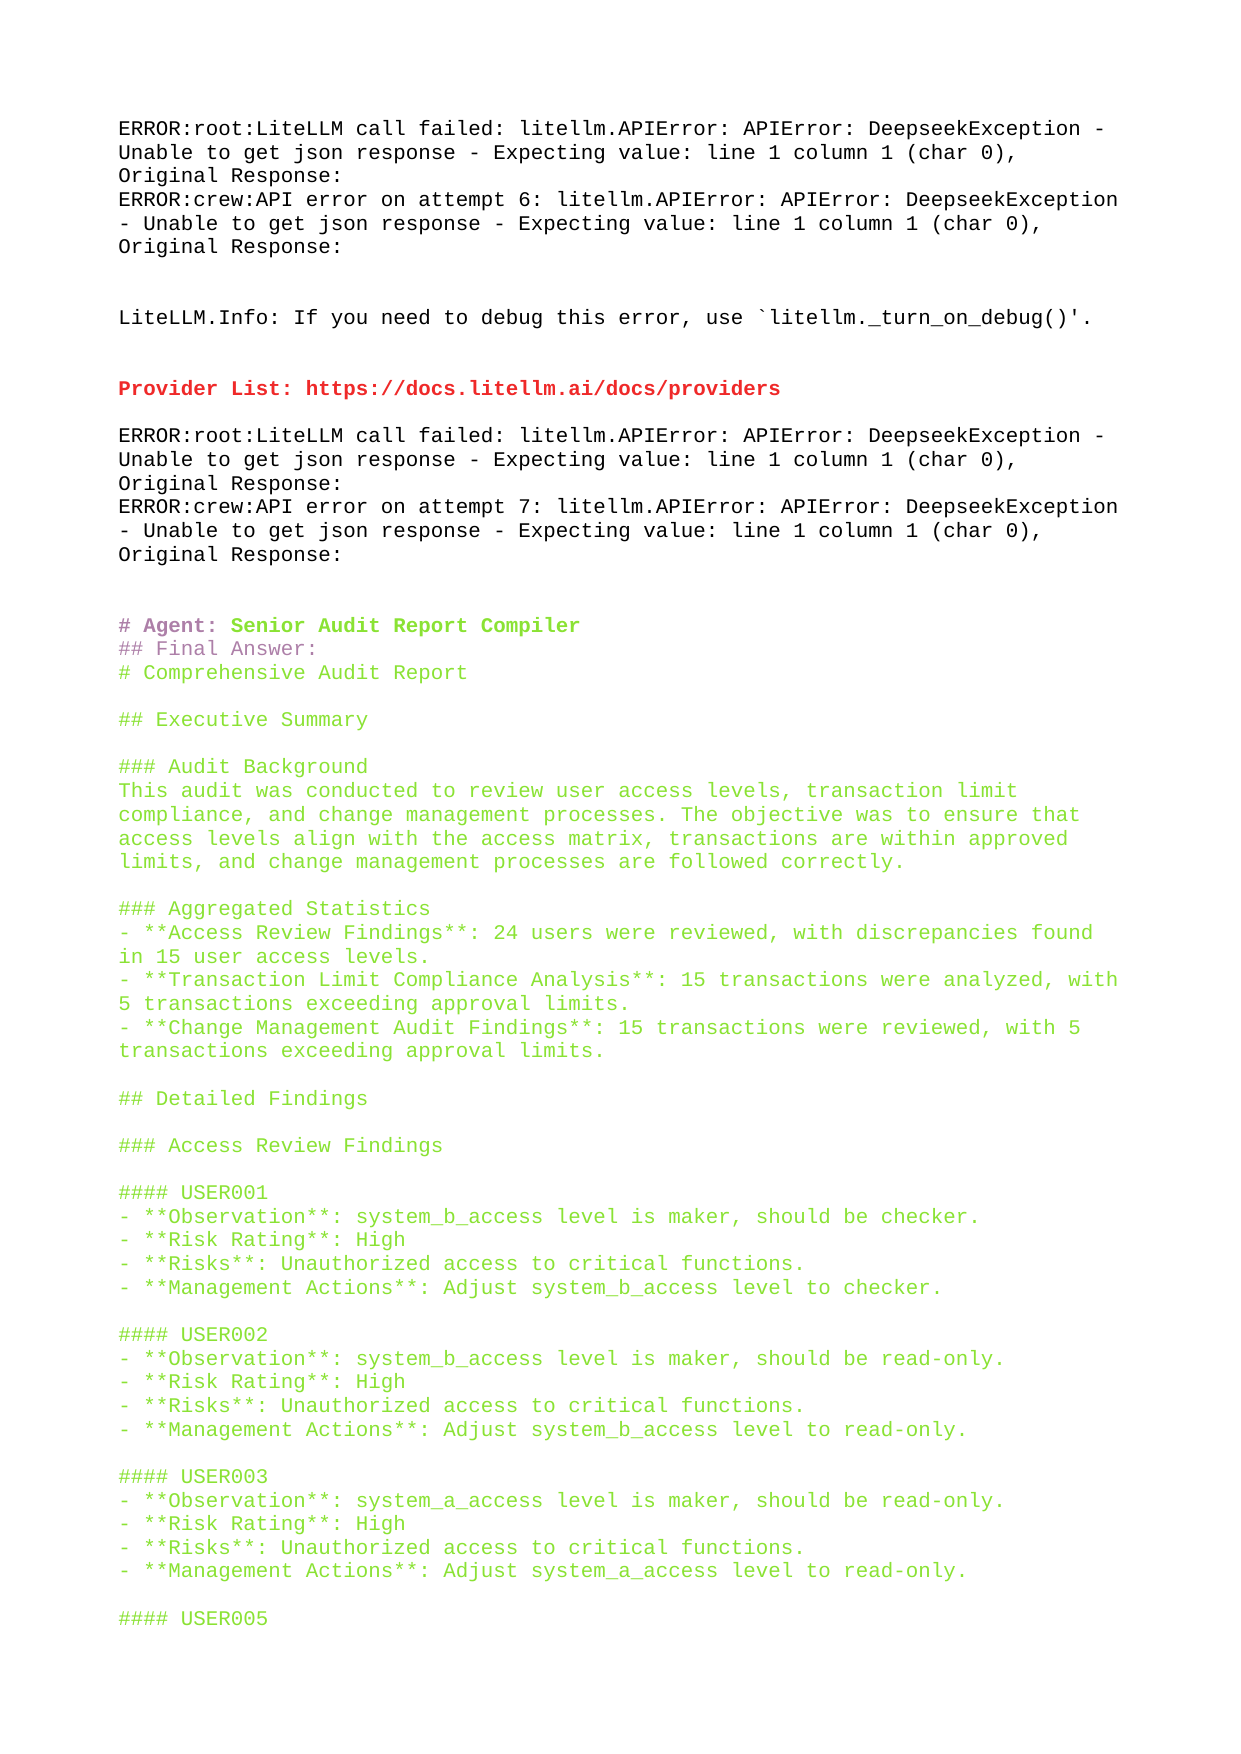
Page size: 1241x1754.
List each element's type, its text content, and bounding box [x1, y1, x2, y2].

text ERROR:crew:API error on attempt 7: litellm.APIError: APIError: DeepseekException - Unable to get json response - Expecting value: line 1 column 1 (char 0), Original Response: [118, 496, 1122, 567]
text - **Observation**: system_a_access level is maker, should be read-only. [118, 1489, 1122, 1513]
text - **Observation**: system_b_access level is maker, should be checker. [118, 1206, 1122, 1229]
text ERROR:root:LiteLLM call failed: litellm.APIError: APIError: DeepseekException - Unable to get json response - Expecting value: line 1 column 1 (char 0), Original Response: [118, 426, 1122, 496]
text ### Audit Background [118, 757, 1122, 780]
text - **Risks**: Unauthorized access to critical functions. [118, 1395, 1122, 1419]
text ## Detailed Findings [118, 1088, 1122, 1111]
text - **Management Actions**: Adjust system_b_access level to read-only. [118, 1419, 1122, 1442]
text ERROR:root:LiteLLM call failed: litellm.APIError: APIError: DeepseekException - Unable to get json response - Expecting value: line 1 column 1 (char 0), Original Response: [118, 118, 1122, 189]
text ## Executive Summary [118, 709, 1122, 733]
text ## Final Answer: [118, 638, 1122, 662]
text - **Risks**: Unauthorized access to critical functions. [118, 1537, 1122, 1561]
text #### USER001 [118, 1182, 1122, 1206]
text - **Change Management Audit Findings**: 15 transactions were reviewed, with 5 transactions exceeding approval limits. [118, 1017, 1122, 1064]
text #### USER002 [118, 1324, 1122, 1348]
text ERROR:crew:API error on attempt 6: litellm.APIError: APIError: DeepseekException - Unable to get json response - Expecting value: line 1 column 1 (char 0), Original Response: [118, 189, 1122, 260]
text - **Transaction Limit Compliance Analysis**: 15 transactions were analyzed, with 5 transactions exceeding approval limits. [118, 969, 1122, 1017]
text - **Management Actions**: Adjust system_b_access level to checker. [118, 1277, 1122, 1300]
text LiteLLM.Info: If you need to debug this error, use `litellm._turn_on_debug()'. [118, 307, 1122, 331]
text ### Aggregated Statistics [118, 898, 1122, 922]
text # Agent: Senior Audit Report Compiler [118, 615, 1122, 638]
text ### Access Review Findings [118, 1135, 1122, 1158]
text - **Risk Rating**: High [118, 1371, 1122, 1395]
text - **Risk Rating**: High [118, 1229, 1122, 1253]
text - **Risks**: Unauthorized access to critical functions. [118, 1253, 1122, 1277]
text #### USER005 [118, 1608, 1122, 1631]
text - **Risk Rating**: High [118, 1513, 1122, 1537]
text #### USER003 [118, 1466, 1122, 1489]
text - **Observation**: system_b_access level is maker, should be read-only. [118, 1348, 1122, 1371]
text Provider List: https://docs.litellm.ai/docs/providers [118, 378, 1122, 402]
text # Comprehensive Audit Report [118, 662, 1122, 686]
text This audit was conducted to review user access levels, transaction limit compliance, and change management processes. The objective was to ensure that access levels align with the access matrix, transactions are within approved limits, and change management processes are followed correctly. [118, 780, 1122, 875]
text - **Management Actions**: Adjust system_a_access level to read-only. [118, 1561, 1122, 1584]
text - **Access Review Findings**: 24 users were reviewed, with discrepancies found in 15 user access levels. [118, 922, 1122, 969]
